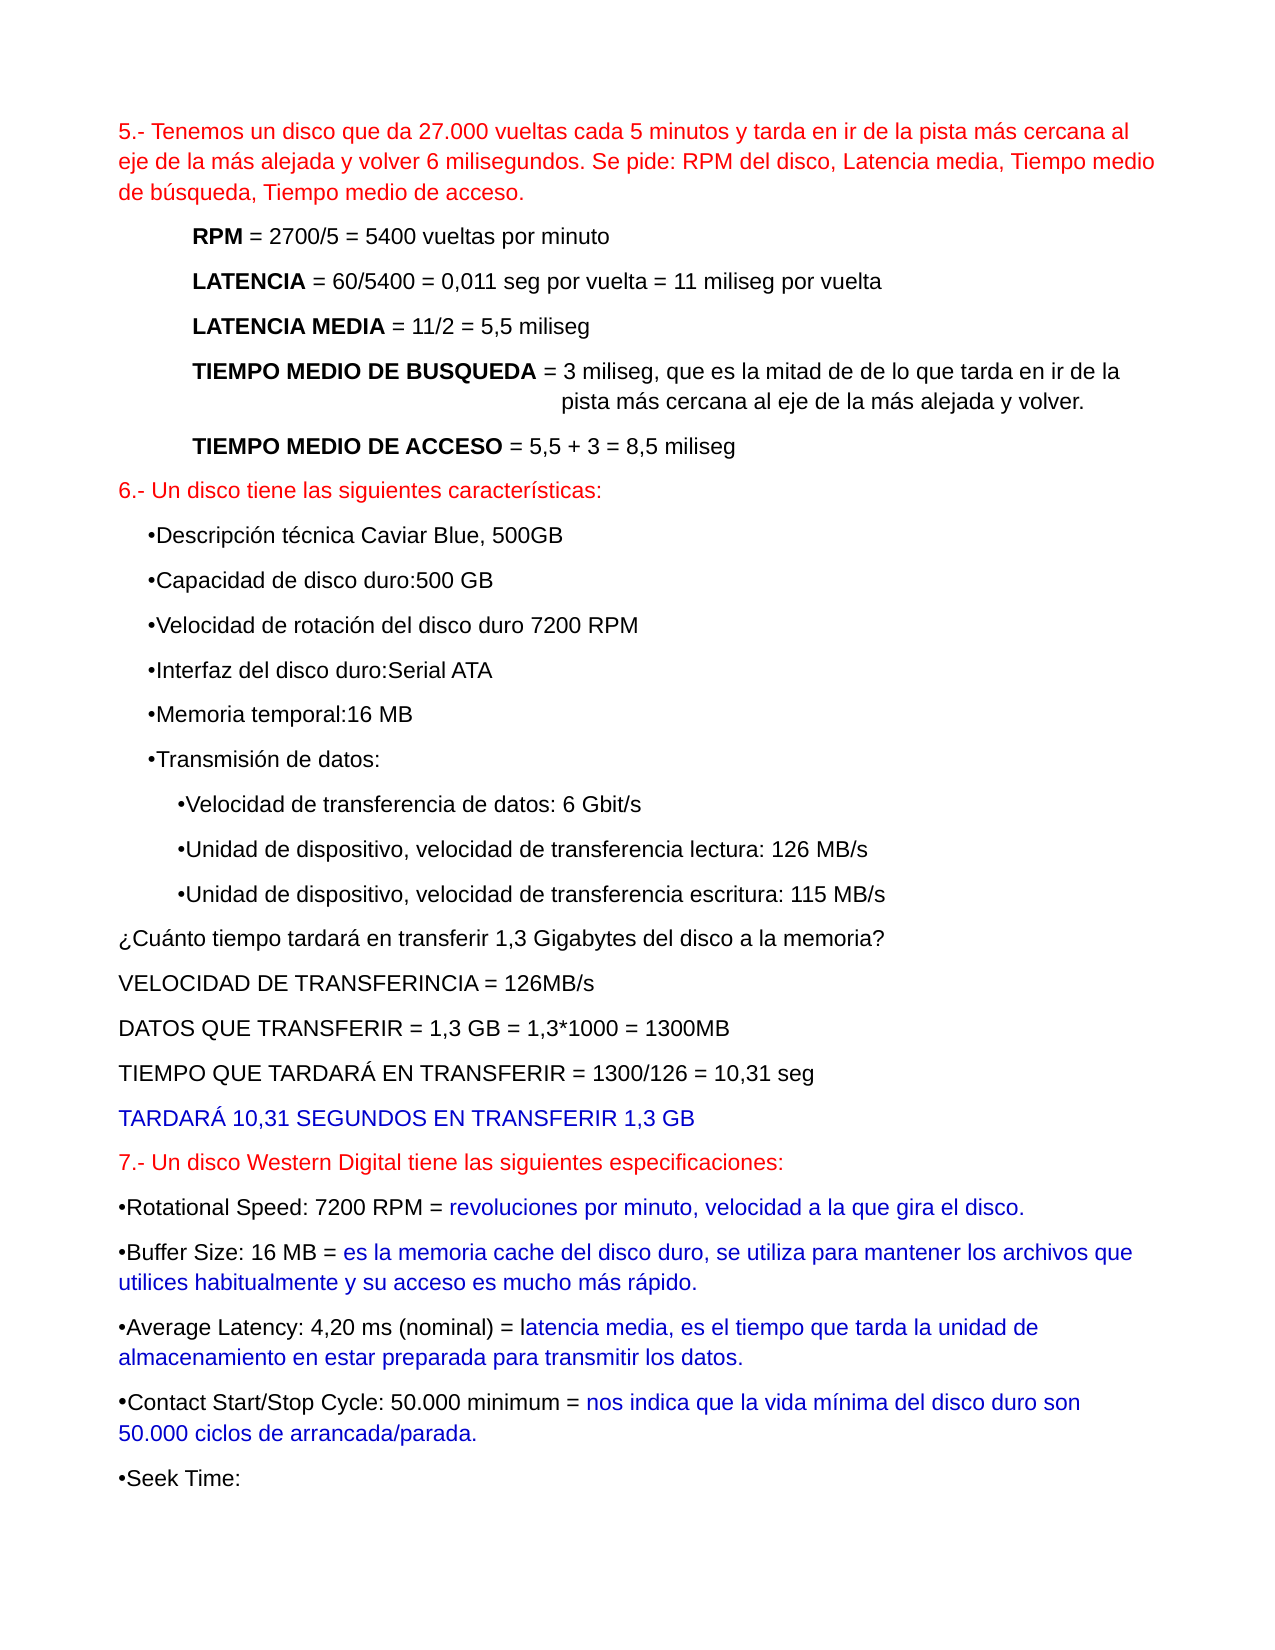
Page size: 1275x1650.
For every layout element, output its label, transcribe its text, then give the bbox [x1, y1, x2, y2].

text 7.- Un disco Western Digital tiene las siguientes especificaciones: [118, 1149, 1157, 1176]
text LATENCIA = 60/5400 = 0,011 seg por vuelta = 11 miliseg por vuelta [118, 268, 1157, 294]
list Memoria temporal:16 MB [118, 701, 1157, 728]
text TIEMPO QUE TARDARÁ EN TRANSFERIR = 1300/126 = 10,31 seg [118, 1060, 1157, 1086]
text VELOCIDAD DE TRANSFERINCIA = 126MB/s [118, 970, 1157, 997]
text ¿Cuánto tiempo tardará en transferir 1,3 Gigabytes del disco a la memoria? [118, 925, 1157, 952]
list Capacidad de disco duro:500 GB [118, 567, 1157, 593]
list Velocidad de transferencia de datos: 6 Gbit/s [118, 791, 1157, 817]
list Seek Time: [118, 1464, 1157, 1491]
text 6.- Un disco tiene las siguientes características: [118, 477, 1157, 504]
list Buffer Size: 16 MB = es la memoria cache del disco duro, se utiliza para mantener los archivos que utilices habitualmente y su acceso es mucho más rápido. [118, 1239, 1157, 1296]
list Velocidad de rotación del disco duro 7200 RPM [118, 612, 1157, 638]
list Transmisión de datos: [118, 746, 1157, 773]
text RPM = 2700/5 = 5400 vueltas por minuto [118, 223, 1157, 250]
text TARDARÁ 10,31 SEGUNDOS EN TRANSFERIR 1,3 GB [118, 1104, 1157, 1131]
list Rotational Speed: 7200 RPM = revoluciones por minuto, velocidad a la que gira el disco. [118, 1194, 1157, 1221]
list Interfaz del disco duro:Serial ATA [118, 657, 1157, 683]
text TIEMPO MEDIO DE BUSQUEDA = 3 miliseg, que es la mitad de de lo que tarda en ir de la pista más cercana al eje de la más alejada y volver. [118, 358, 1157, 414]
list Unidad de dispositivo, velocidad de transferencia lectura: 126 MB/s [118, 836, 1157, 862]
list Contact Start/Stop Cycle: 50.000 minimum = nos indica que la vida mínima del disco duro son 50.000 ciclos de arrancada/parada. [118, 1389, 1157, 1446]
text 5.- Tenemos un disco que da 27.000 vueltas cada 5 minutos y tarda en ir de la pista más cercana al eje de la más alejada y volver 6 milisegundos. Se pide: RPM del disco, Latencia media, Tiempo medio de búsqueda, Tiempo medio de acceso. [118, 118, 1157, 205]
text LATENCIA MEDIA = 11/2 = 5,5 miliseg [118, 313, 1157, 339]
list Descripción técnica Caviar Blue, 500GB [118, 522, 1157, 549]
list Average Latency: 4,20 ms (nominal) = latencia media, es el tiempo que tarda la unidad de almacenamiento en estar preparada para transmitir los datos. [118, 1314, 1157, 1371]
text DATOS QUE TRANSFERIR = 1,3 GB = 1,3*1000 = 1300MB [118, 1015, 1157, 1041]
list Unidad de dispositivo, velocidad de transferencia escritura: 115 MB/s [118, 881, 1157, 907]
text TIEMPO MEDIO DE ACCESO = 5,5 + 3 = 8,5 miliseg [118, 433, 1157, 459]
